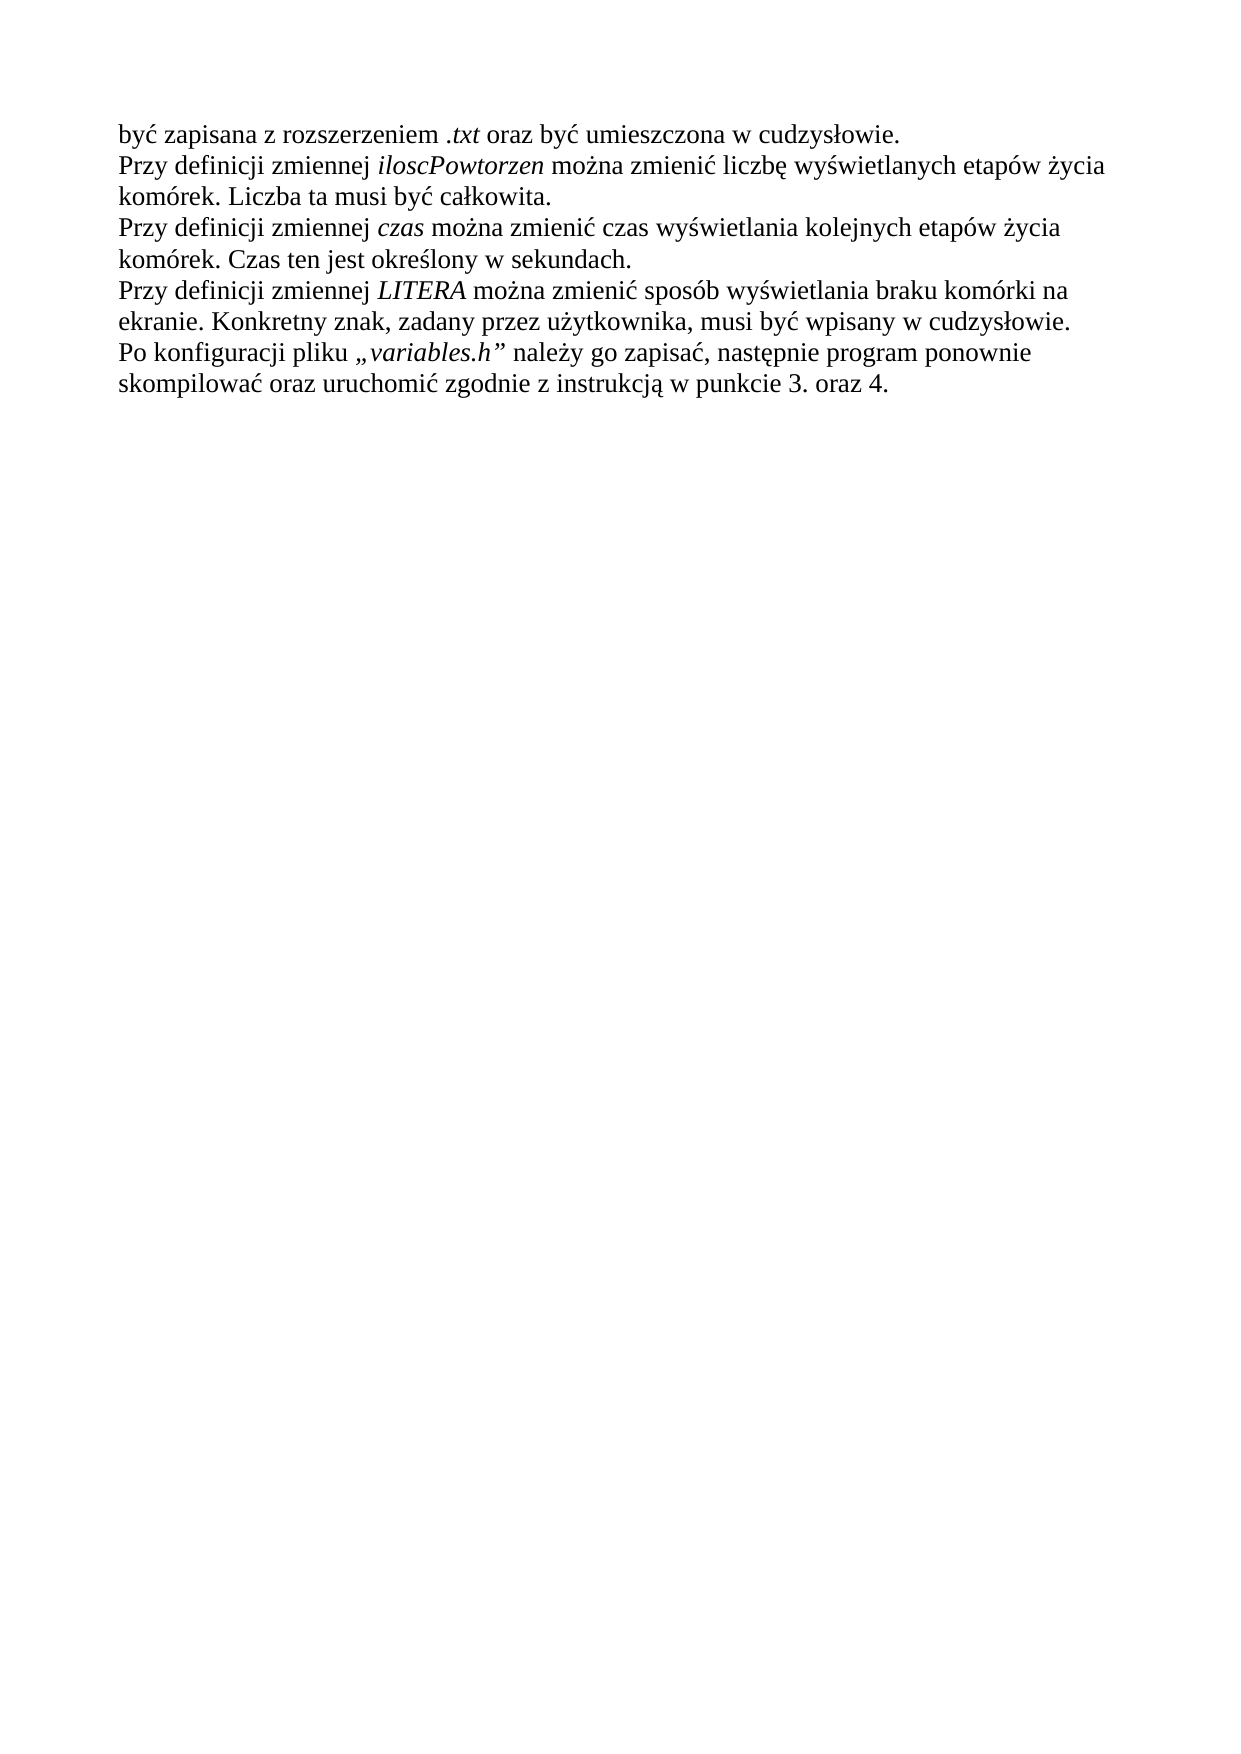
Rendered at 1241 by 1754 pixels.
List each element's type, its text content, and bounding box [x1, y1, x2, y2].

text Przy definicji zmiennej czas można zmienić czas wyświetlania kolejnych etapów życia komórek. Czas ten jest określony w sekundach. [118, 212, 1122, 274]
text być zapisana z rozszerzeniem .txt oraz być umieszczona w cudzysłowie. [118, 118, 1122, 149]
text Przy definicji zmiennej iloscPowtorzen można zmienić liczbę wyświetlanych etapów życia komórek. Liczba ta musi być całkowita. [118, 149, 1122, 212]
text Przy definicji zmiennej LITERA można zmienić sposób wyświetlania braku komórki na ekranie. Konkretny znak, zadany przez użytkownika, musi być wpisany w cudzysłowie. [118, 274, 1122, 336]
text Po konfiguracji pliku „variables.h” należy go zapisać, następnie program ponownie skompilować oraz uruchomić zgodnie z instrukcją w punkcie 3. oraz 4. [118, 336, 1122, 398]
